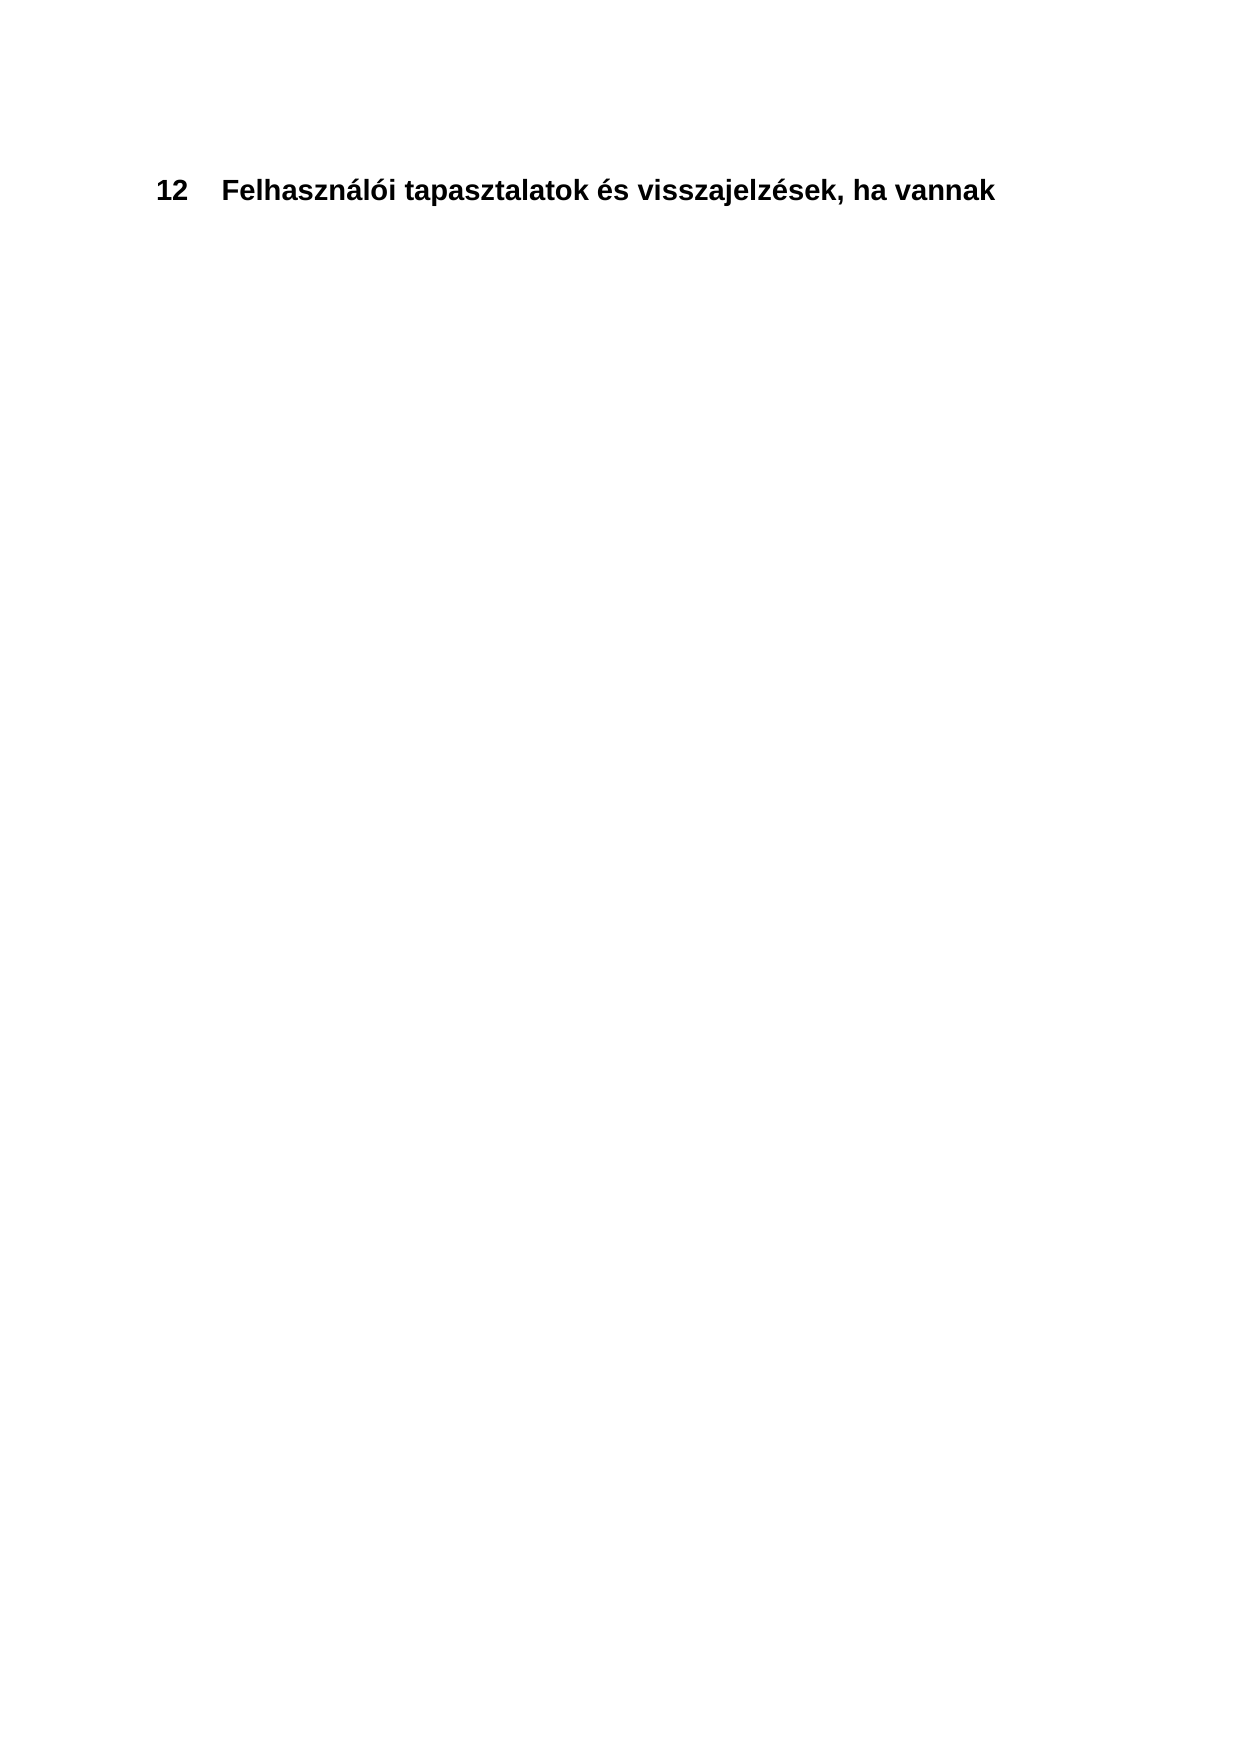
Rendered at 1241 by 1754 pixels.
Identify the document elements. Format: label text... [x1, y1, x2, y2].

subtitle Felhasználói tapasztalatok és visszajelzések, ha vannak [148, 173, 1093, 206]
